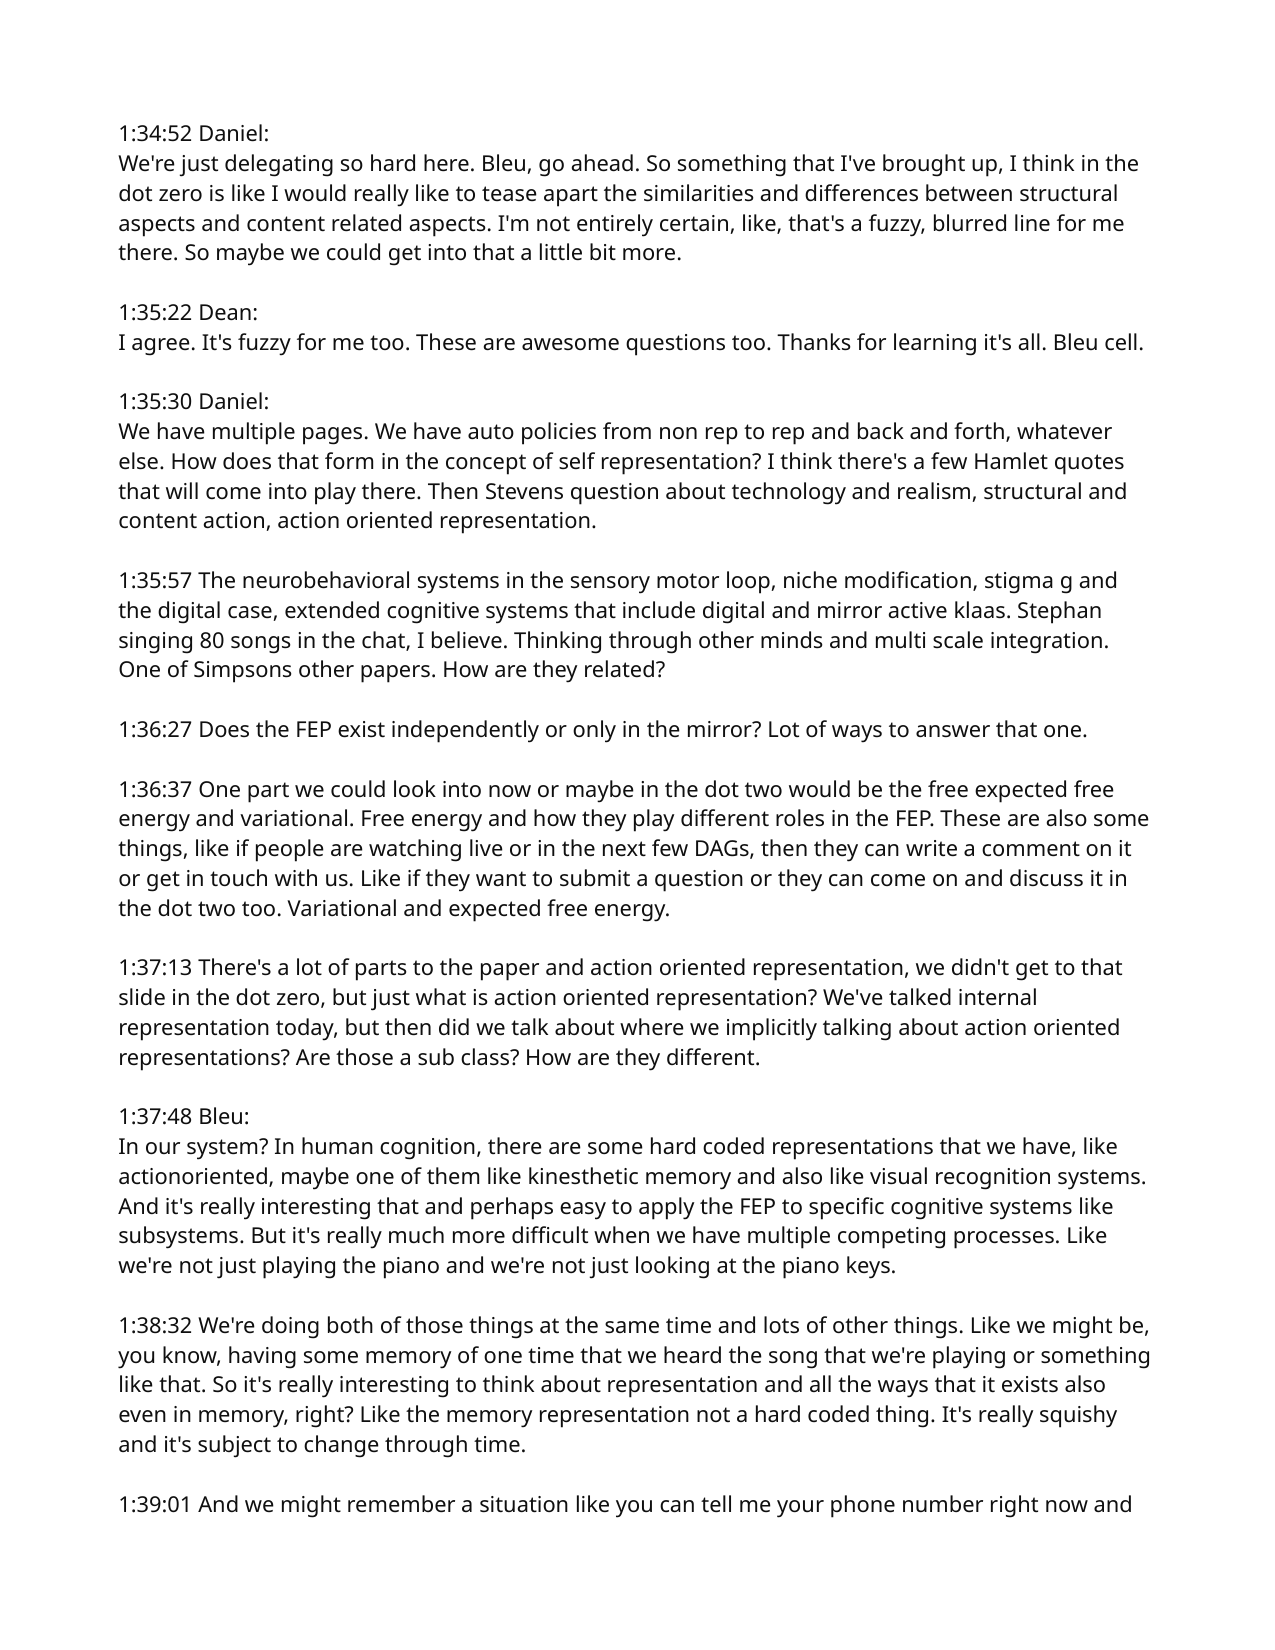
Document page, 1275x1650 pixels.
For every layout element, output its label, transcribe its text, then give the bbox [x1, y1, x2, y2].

text 1:34:52 Daniel: We're just delegating so hard here. Bleu, go ahead. So something that I've brought up, I think in the dot zero is like I would really like to tease apart the similarities and differences between structural aspects and content related aspects. I'm not entirely certain, like, that's a fuzzy, blurred line for me there. So maybe we could get into that a little bit more. 1:35:22 Dean: I agree. It's fuzzy for me too. These are awesome questions too. Thanks for learning it's all. Bleu cell. 1:35:30 Daniel: We have multiple pages. We have auto policies from non rep to rep and back and forth, whatever else. How does that form in the concept of self representation? I think there's a few Hamlet quotes that will come into play there. Then Stevens question about technology and realism, structural and content action, action oriented representation. 1:35:57 The neurobehavioral systems in the sensory motor loop, niche modification, stigma g and the digital case, extended cognitive systems that include digital and mirror active klaas. Stephan singing 80 songs in the chat, I believe. Thinking through other minds and multi scale integration. One of Simpsons other papers. How are they related? 1:36:27 Does the FEP exist independently or only in the mirror? Lot of ways to answer that one. 1:36:37 One part we could look into now or maybe in the dot two would be the free expected free energy and variational. Free energy and how they play different roles in the FEP. These are also some things, like if people are watching live or in the next few DAGs, then they can write a comment on it or get in touch with us. Like if they want to submit a question or they can come on and discuss it in the dot two too. Variational and expected free energy. 1:37:13 There's a lot of parts to the paper and action oriented representation, we didn't get to that slide in the dot zero, but just what is action oriented representation? We've talked internal representation today, but then did we talk about where we implicitly talking about action oriented representations? Are those a sub class? How are they different. 1:37:48 Bleu: In our system? In human cognition, there are some hard coded representations that we have, like actionoriented, maybe one of them like kinesthetic memory and also like visual recognition systems. And it's really interesting that and perhaps easy to apply the FEP to specific cognitive systems like subsystems. But it's really much more difficult when we have multiple competing processes. Like we're not just playing the piano and we're not just looking at the piano keys. 1:38:32 We're doing both of those things at the same time and lots of other things. Like we might be, you know, having some memory of one time that we heard the song that we're playing or something like that. So it's really interesting to think about representation and all the ways that it exists also even in memory, right? Like the memory representation not a hard coded thing. It's really squishy and it's subject to change through time. 1:39:01 And we might remember a situation like you can tell me your phone number right now and [118, 118, 1157, 1518]
